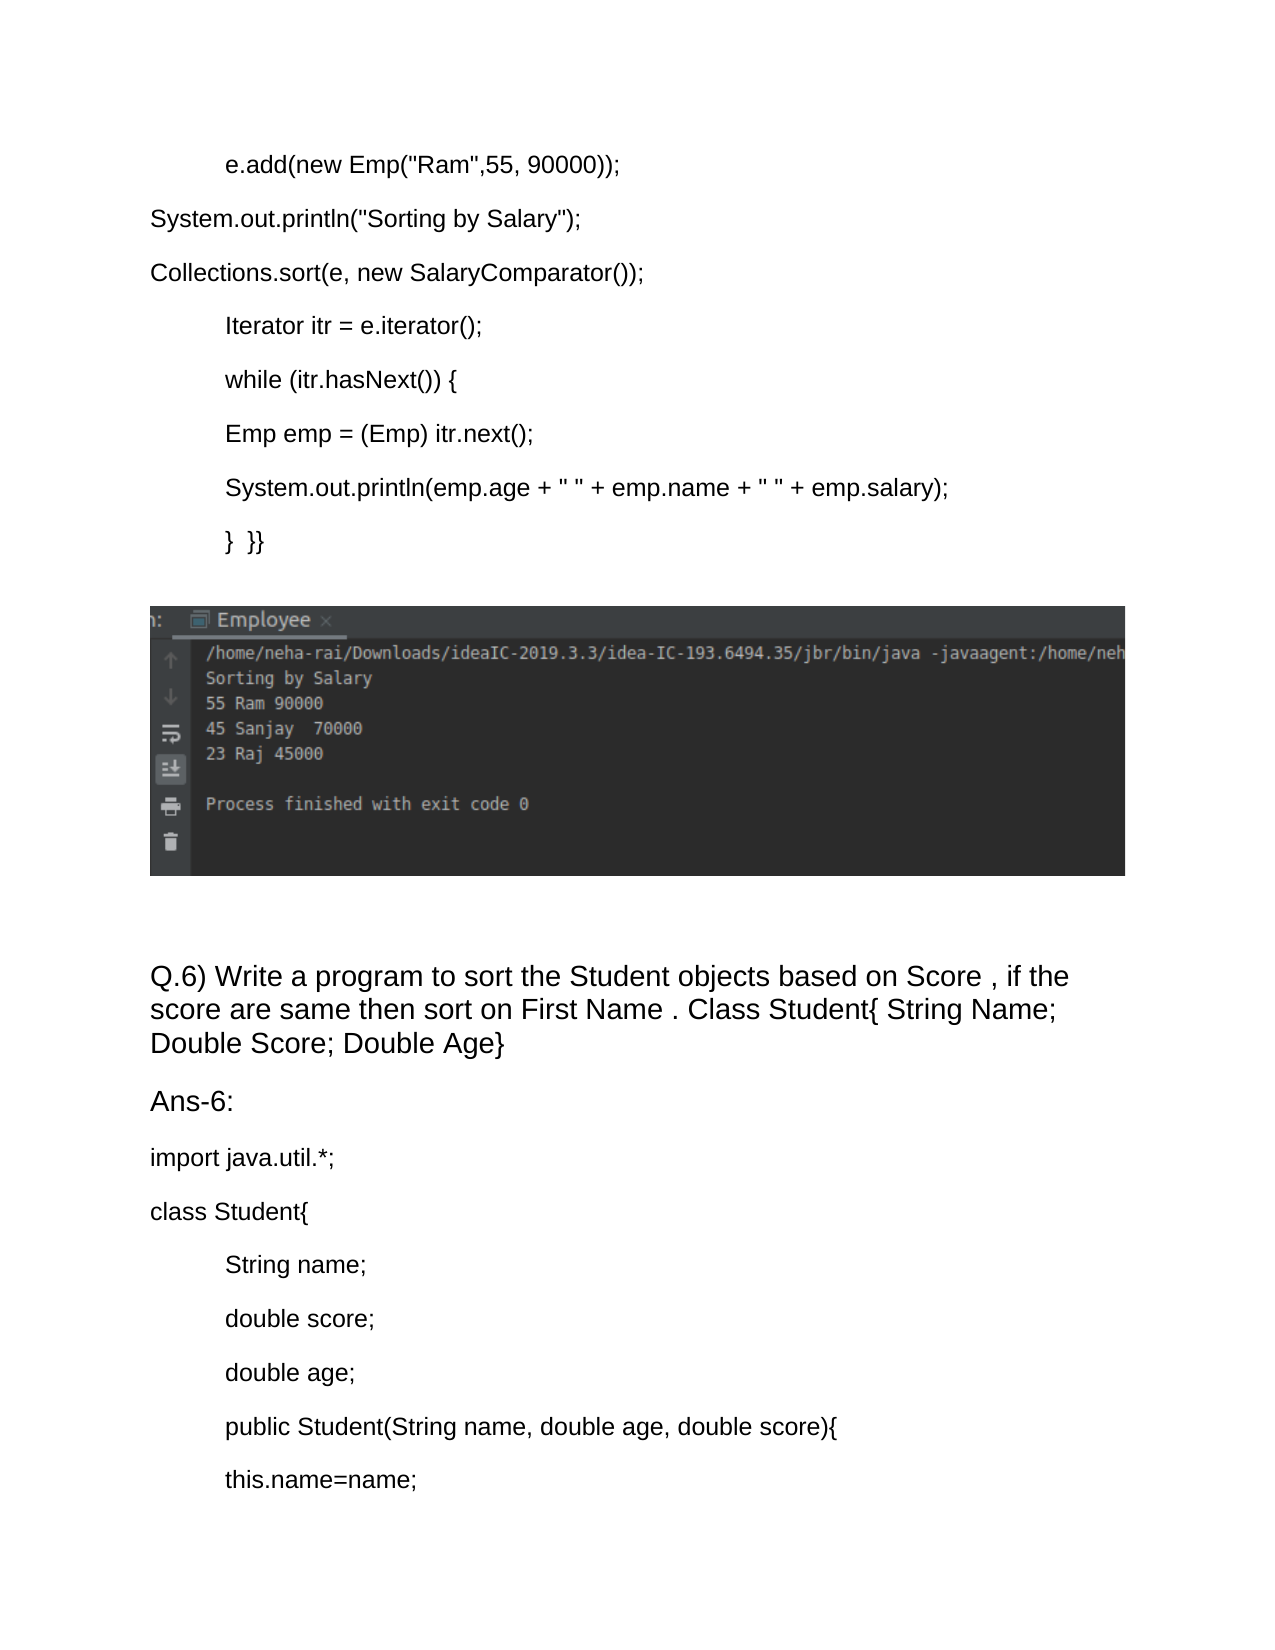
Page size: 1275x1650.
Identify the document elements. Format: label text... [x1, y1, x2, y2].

text while (itr.hasNext()) { [150, 365, 1125, 394]
text Collections.sort(e, new SalaryComparator()); [150, 257, 1125, 286]
text this.name=name; [150, 1465, 1125, 1494]
text e.add(new Emp("Ram",55, 90000)); [150, 150, 1125, 179]
text Emp emp = (Emp) itr.next(); [150, 419, 1125, 447]
text Q.6) Write a program to sort the Student objects based on Score , if the score are same then sort on First Name . Class Student{ String Name; Double Score; Double Age} [150, 959, 1125, 1059]
text class Student{ [150, 1197, 1125, 1225]
text import java.util.*; [150, 1143, 1125, 1172]
picture [150, 606, 1125, 876]
text double score; [150, 1304, 1125, 1333]
text System.out.println(emp.age + " " + emp.name + " " + emp.salary); [150, 472, 1125, 501]
text Ans-6: [150, 1084, 1125, 1118]
text public Student(String name, double age, double score){ [150, 1412, 1125, 1440]
text System.out.println("Sorting by Salary"); [150, 204, 1125, 232]
text Iterator itr = e.iterator(); [150, 311, 1125, 340]
text } }} [150, 526, 1125, 555]
text String name; [150, 1250, 1125, 1279]
text double age; [150, 1358, 1125, 1387]
